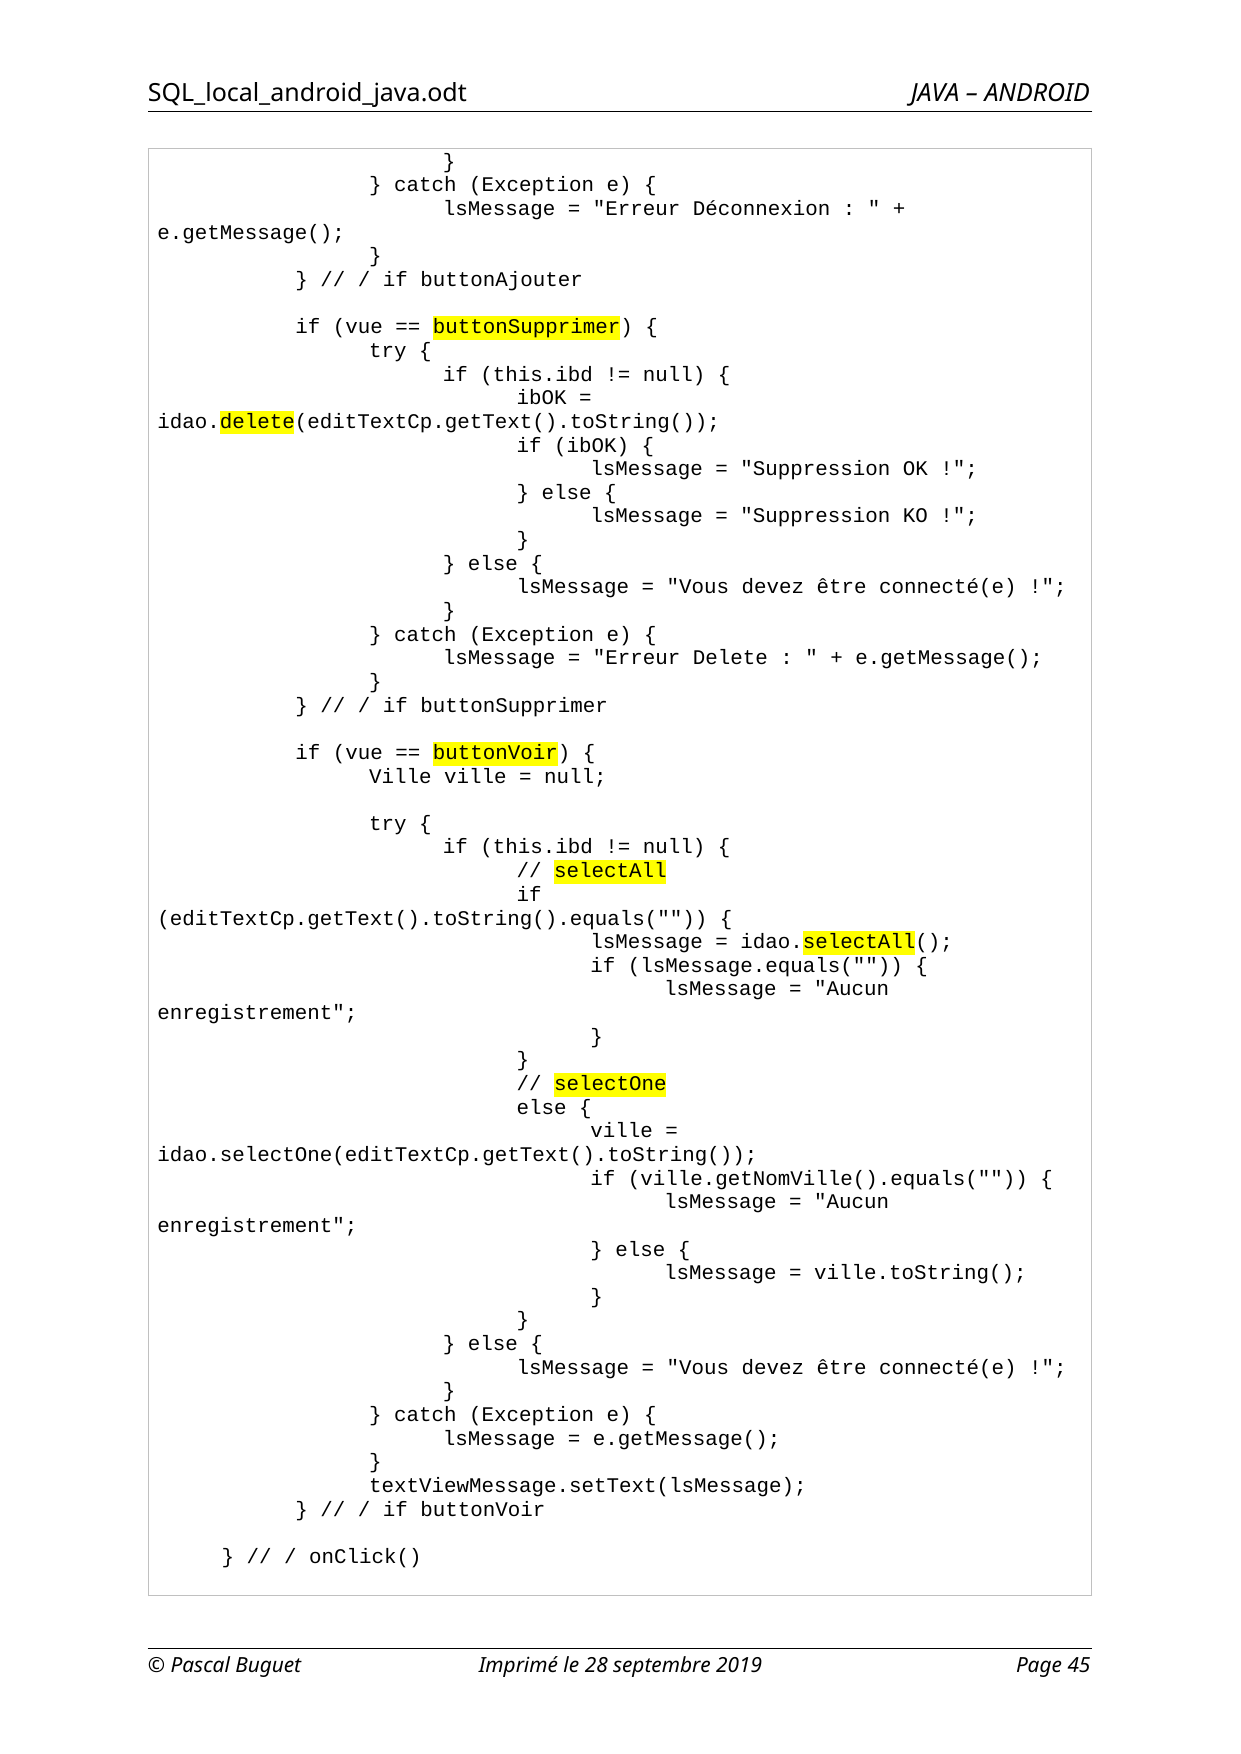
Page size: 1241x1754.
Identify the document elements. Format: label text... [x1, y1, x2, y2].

text ville = idao.selectOne(editTextCp.getText().toString()); [149, 1117, 1091, 1164]
text if (lsMessage.equals("")) { [149, 952, 1091, 975]
text lsMessage = "Erreur Delete : " + e.getMessage(); [149, 644, 1091, 668]
text lsMessage = "Vous devez être connecté(e) !"; [149, 573, 1091, 597]
text } [149, 242, 1091, 266]
text } catch (Exception e) { [149, 171, 1091, 195]
text } [149, 1448, 1091, 1472]
text if (ibOK) { [149, 431, 1091, 455]
text if (this.ibd != null) { [149, 833, 1091, 857]
text } else { [149, 1330, 1091, 1354]
text } [149, 1283, 1091, 1306]
text textViewMessage.setText(lsMessage); [149, 1472, 1091, 1496]
text lsMessage = "Suppression OK !"; [149, 455, 1091, 479]
text } catch (Exception e) { [149, 621, 1091, 644]
text } else { [149, 479, 1091, 502]
text if (editTextCp.getText().toString().equals("")) { [149, 881, 1091, 928]
text } else { [149, 1235, 1091, 1259]
text else { [149, 1093, 1091, 1117]
text try { [149, 810, 1091, 833]
text } [149, 1023, 1091, 1046]
text } catch (Exception e) { [149, 1401, 1091, 1424]
text } [149, 597, 1091, 621]
text if (vue == buttonSupprimer) { [149, 313, 1091, 337]
text lsMessage = "Suppression KO !"; [149, 502, 1091, 526]
text } [149, 1306, 1091, 1330]
text lsMessage = e.getMessage(); [149, 1424, 1091, 1448]
text } // / if buttonVoir [149, 1496, 1091, 1519]
text // selectAll [149, 857, 1091, 881]
text } // / if buttonAjouter [149, 266, 1091, 289]
text // selectOne [149, 1070, 1091, 1093]
text } else { [149, 550, 1091, 573]
text } [149, 1377, 1091, 1401]
text lsMessage = "Aucun enregistrement"; [149, 975, 1091, 1023]
text try { [149, 337, 1091, 361]
text if (ville.getNomVille().equals("")) { [149, 1164, 1091, 1188]
text } [149, 1046, 1091, 1070]
text } [149, 526, 1091, 550]
text lsMessage = ville.toString(); [149, 1259, 1091, 1283]
text if (vue == buttonVoir) { [149, 739, 1091, 762]
text } [149, 668, 1091, 692]
text if (this.ibd != null) { [149, 361, 1091, 384]
text lsMessage = idao.selectAll(); [149, 928, 1091, 952]
text lsMessage = "Aucun enregistrement"; [149, 1188, 1091, 1235]
text lsMessage = "Vous devez être connecté(e) !"; [149, 1354, 1091, 1377]
text ibOK = idao.delete(editTextCp.getText().toString()); [149, 384, 1091, 431]
text } // / onClick() [149, 1543, 1091, 1566]
text } [149, 149, 1091, 171]
text Ville ville = null; [149, 762, 1091, 786]
text lsMessage = "Erreur Déconnexion : " + e.getMessage(); [149, 195, 1091, 242]
text } // / if buttonSupprimer [149, 692, 1091, 715]
